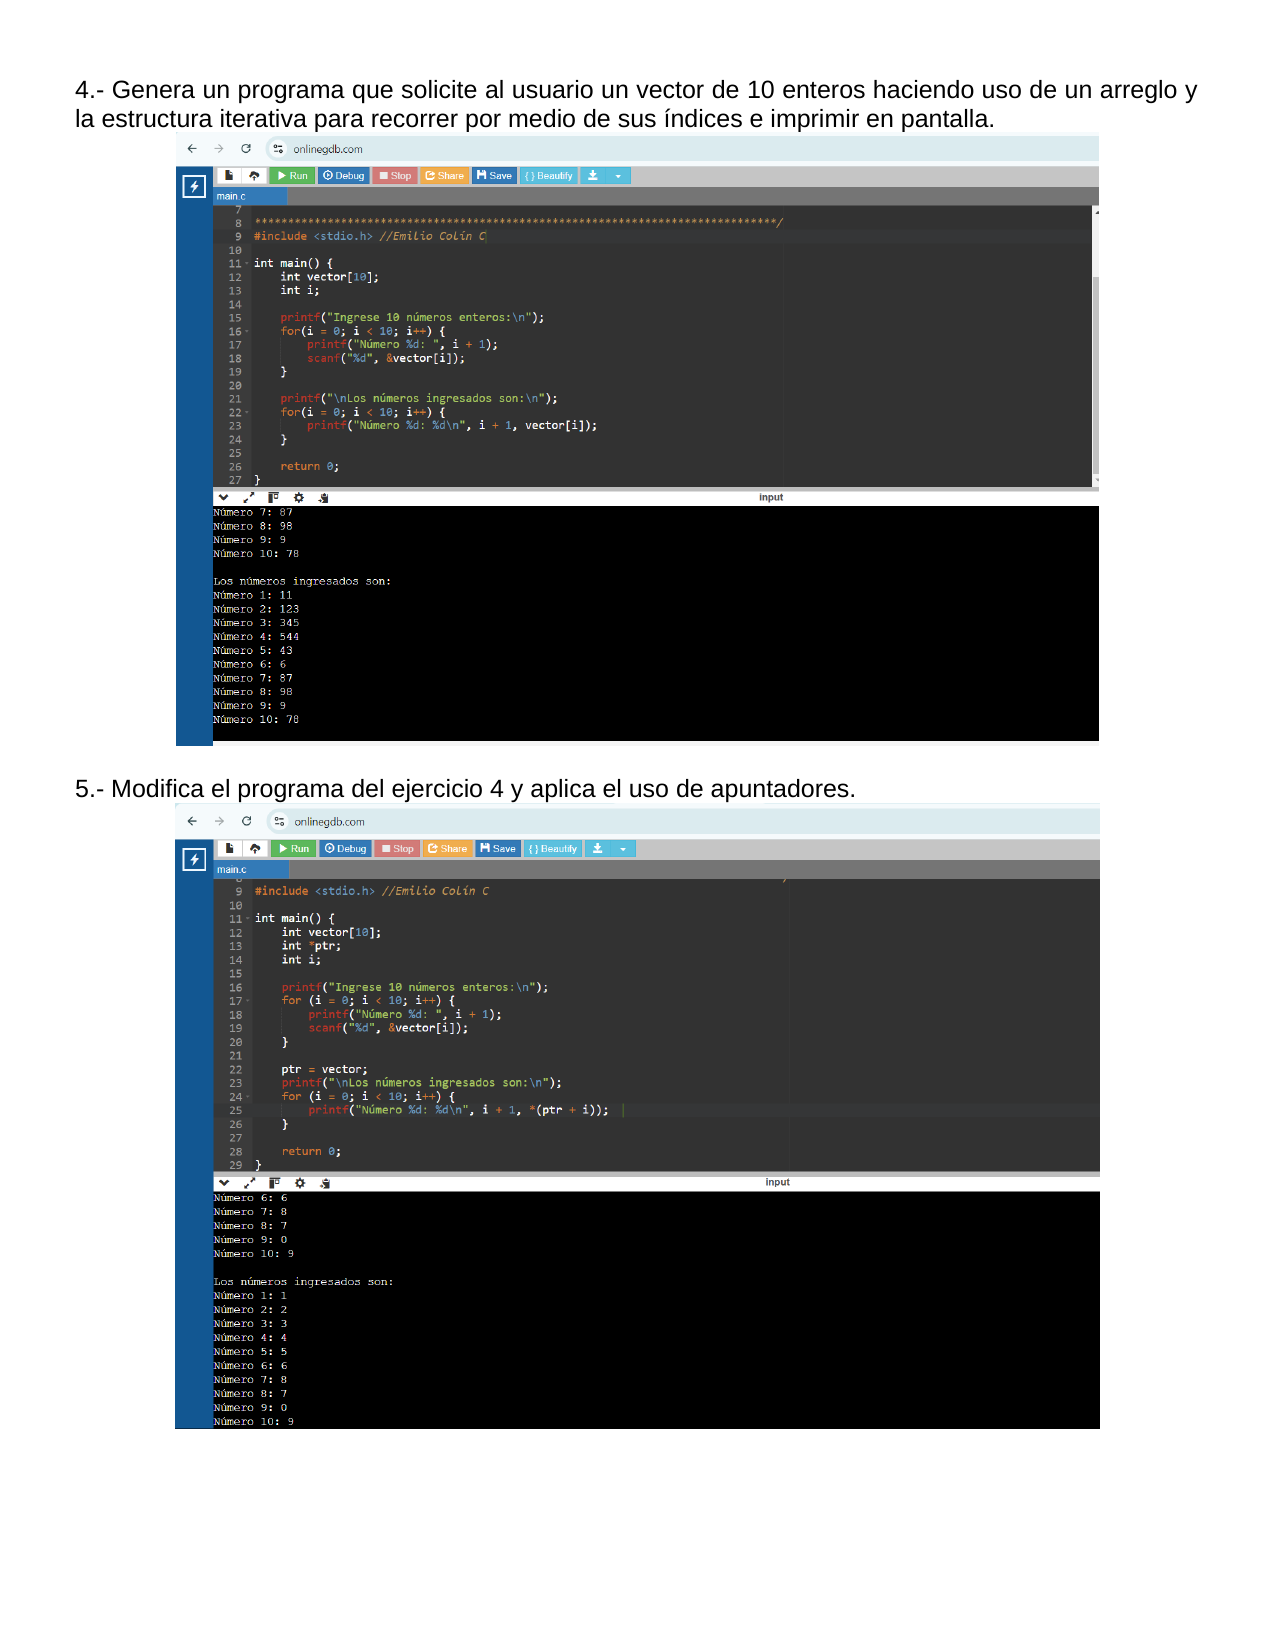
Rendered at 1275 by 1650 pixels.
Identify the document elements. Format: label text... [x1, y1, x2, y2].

text 5.- Modifica el programa del ejercicio 4 y aplica el uso de apuntadores. [75, 774, 1200, 803]
text 4.- Genera un programa que solicite al usuario un vector de 10 enteros haciendo uso de un arreglo y la estructura iterativa para recorrer por medio de sus índices e imprimir en pantalla. [75, 75, 1200, 132]
